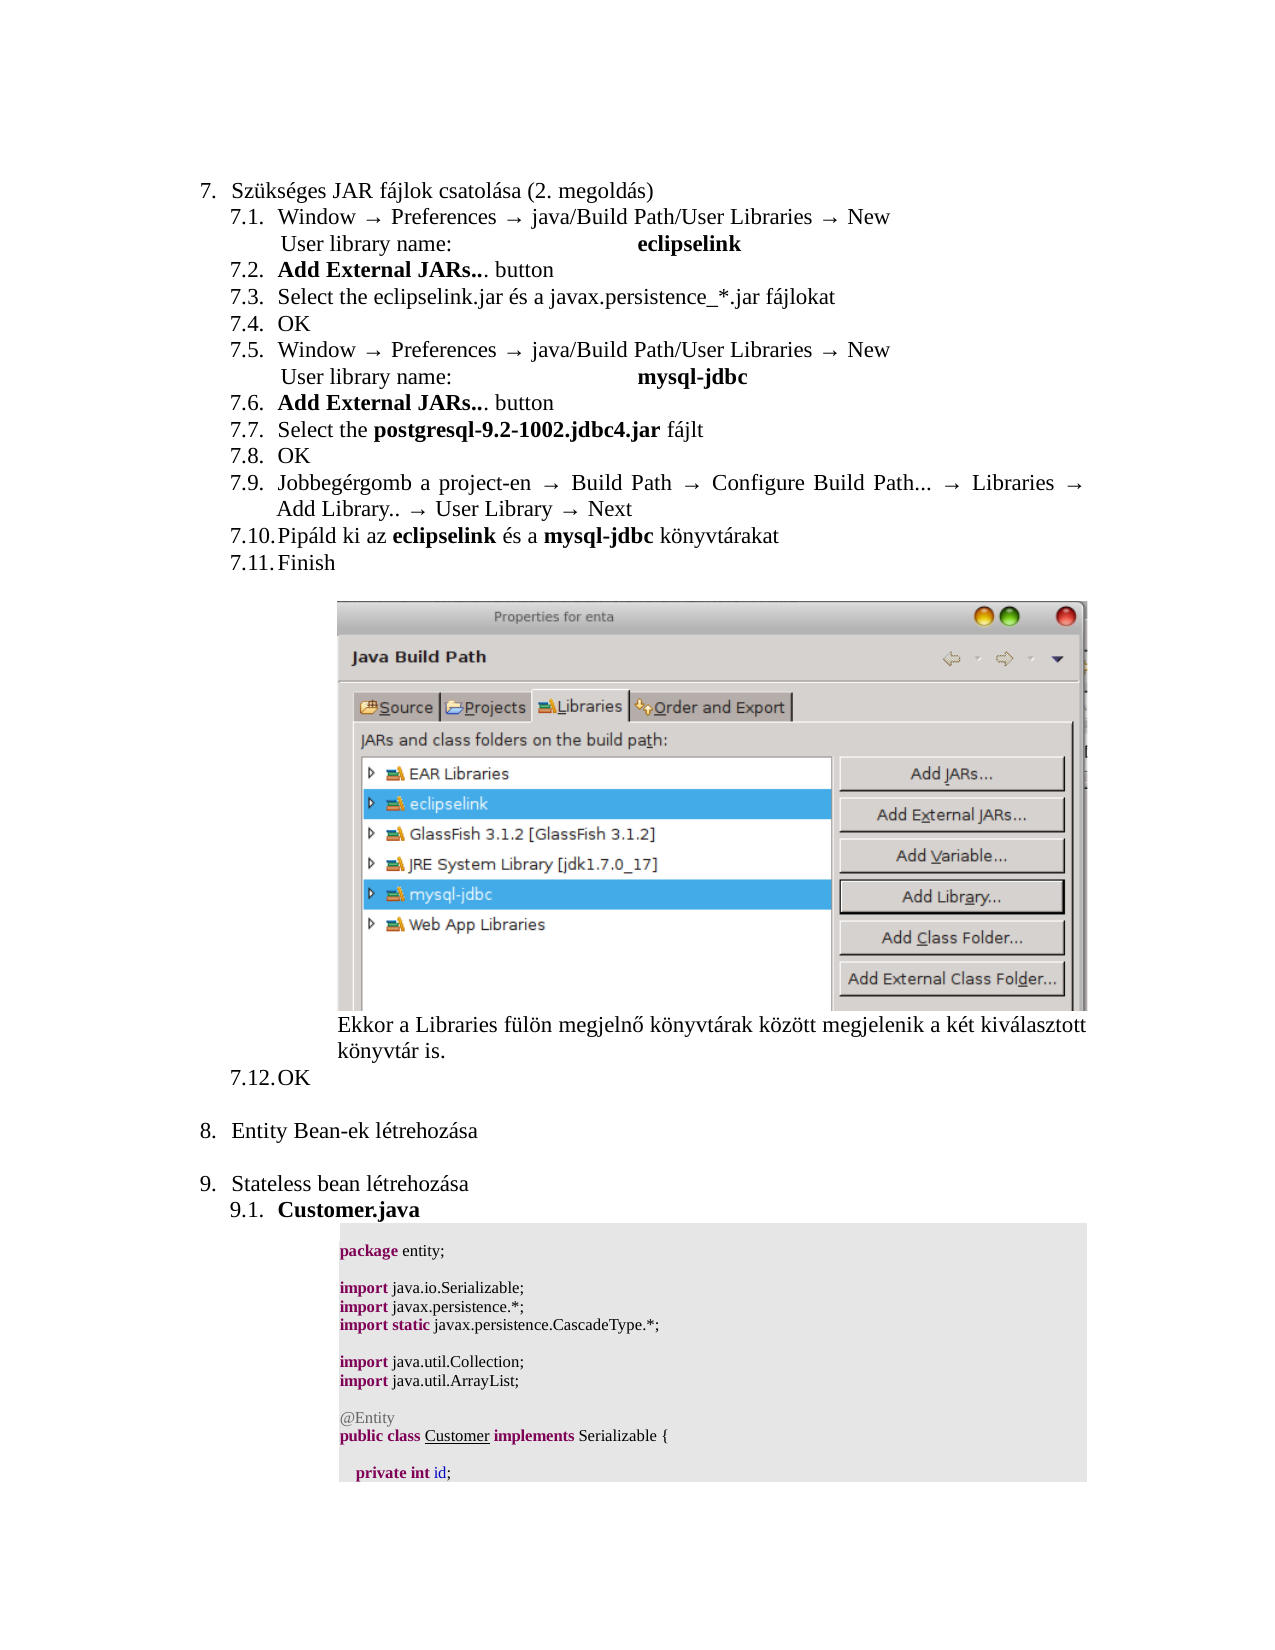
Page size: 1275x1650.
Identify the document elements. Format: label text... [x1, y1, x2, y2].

list Select the eclipselink.jar és a javax.persistence_*.jar fájlokat [223, 283, 1087, 309]
list Add External JARs... button [223, 256, 1087, 283]
text import java.io.Serializable; [339, 1278, 1087, 1297]
list Pipáld ki az eclipselink és a mysql-jdbc könyvtárakat [223, 522, 1087, 548]
list Add External JARs... button [223, 389, 1087, 416]
text import java.util.Collection; [339, 1353, 1087, 1371]
text import java.util.ArrayList; [339, 1371, 1087, 1390]
list Window → Preferences → java/Build Path/User Libraries → New [223, 203, 1087, 230]
text import static javax.persistence.CascadeType.*; [339, 1316, 1087, 1334]
list Szükséges JAR fájlok csatolása (2. megoldás) [193, 177, 1087, 203]
text import javax.persistence.*; [339, 1297, 1087, 1316]
picture [337, 601, 1088, 1011]
list OK [223, 309, 1087, 336]
text public class Customer implements Serializable { [339, 1427, 1087, 1445]
text Ekkor a Libraries fülön megjelnő könyvtárak között megjelenik a két kiválasztott könyvtár is. [337, 1011, 1087, 1063]
list Customer.java [223, 1196, 1087, 1223]
list Window → Preferences → java/Build Path/User Libraries → New [223, 336, 1087, 362]
list Jobbegérgomb a project-en → Build Path → Configure Build Path... → Libraries → Add Library.. → User Library → Next [223, 469, 1087, 522]
list OK [223, 1063, 1087, 1090]
text User library name: eclipselink [280, 230, 1087, 256]
text private int id; [339, 1464, 1087, 1482]
list OK [223, 442, 1087, 469]
text User library name: mysql-jdbc [280, 362, 1087, 389]
list Entity Bean-ek létrehozása [193, 1117, 1087, 1143]
list Finish [223, 548, 1087, 575]
list Select the postgresql-9.2-1002.jdbc4.jar fájlt [223, 416, 1087, 442]
text package entity; [339, 1241, 1087, 1260]
text @Entity [339, 1408, 1087, 1427]
list Stateless bean létrehozása [193, 1170, 1087, 1196]
